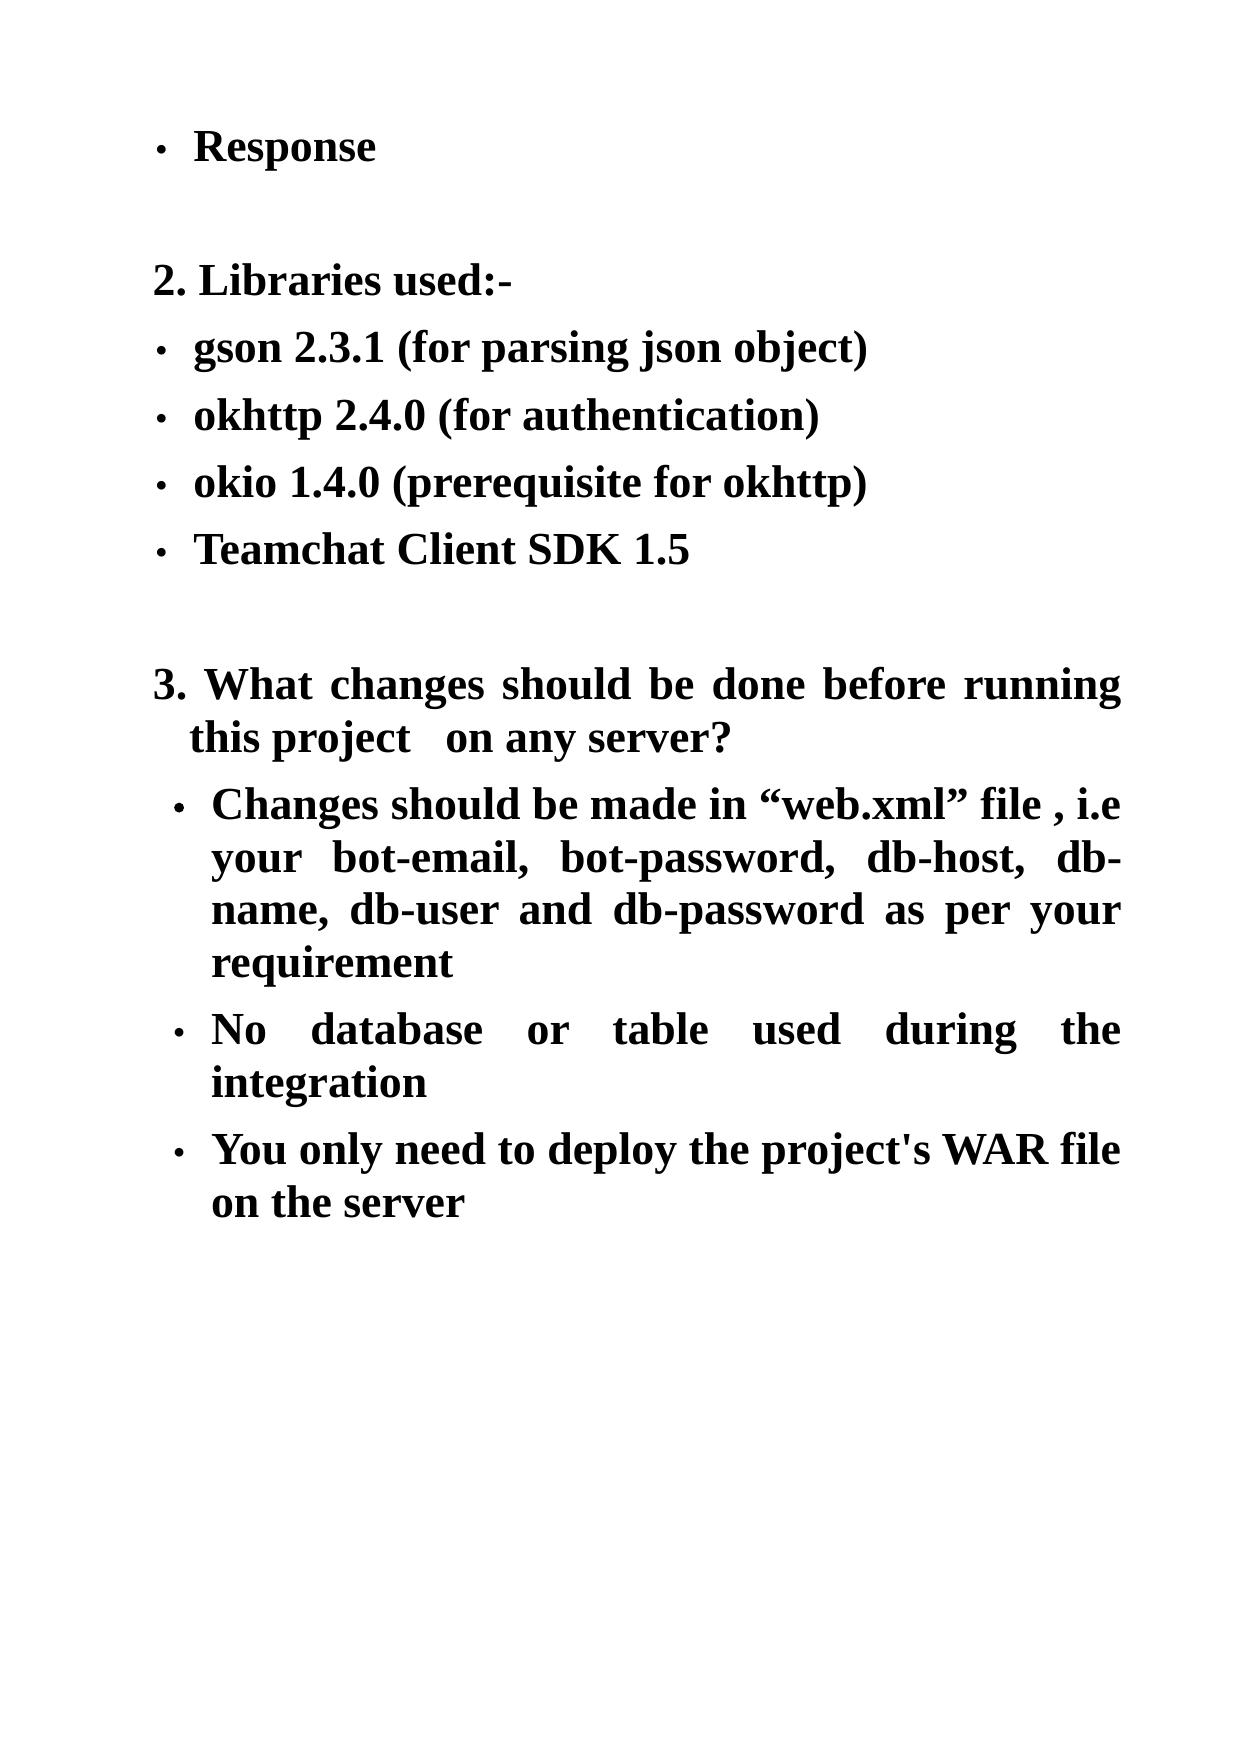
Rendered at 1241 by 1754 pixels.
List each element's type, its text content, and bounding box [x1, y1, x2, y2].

text 3. What changes should be done before running this project on any server? [136, 656, 1122, 762]
list Teamchat Client SDK 1.5 [156, 522, 1122, 574]
text 2. Libraries used:- [118, 253, 1122, 305]
list okio 1.4.0 (prerequisite for okhttp) [156, 454, 1122, 507]
list gson 2.3.1 (for parsing json object) [156, 320, 1122, 373]
list Response [156, 118, 1122, 171]
list okhttp 2.4.0 (for authentication) [156, 387, 1122, 440]
list No database or table used during the integration [173, 1002, 1122, 1107]
list Changes should be made in “web.xml” file , i.e your bot-email, bot-password, db-host, db-name, db-user and db-password as per your requirement [173, 776, 1122, 987]
list You only need to deploy the project's WAR file on the server [173, 1122, 1122, 1227]
